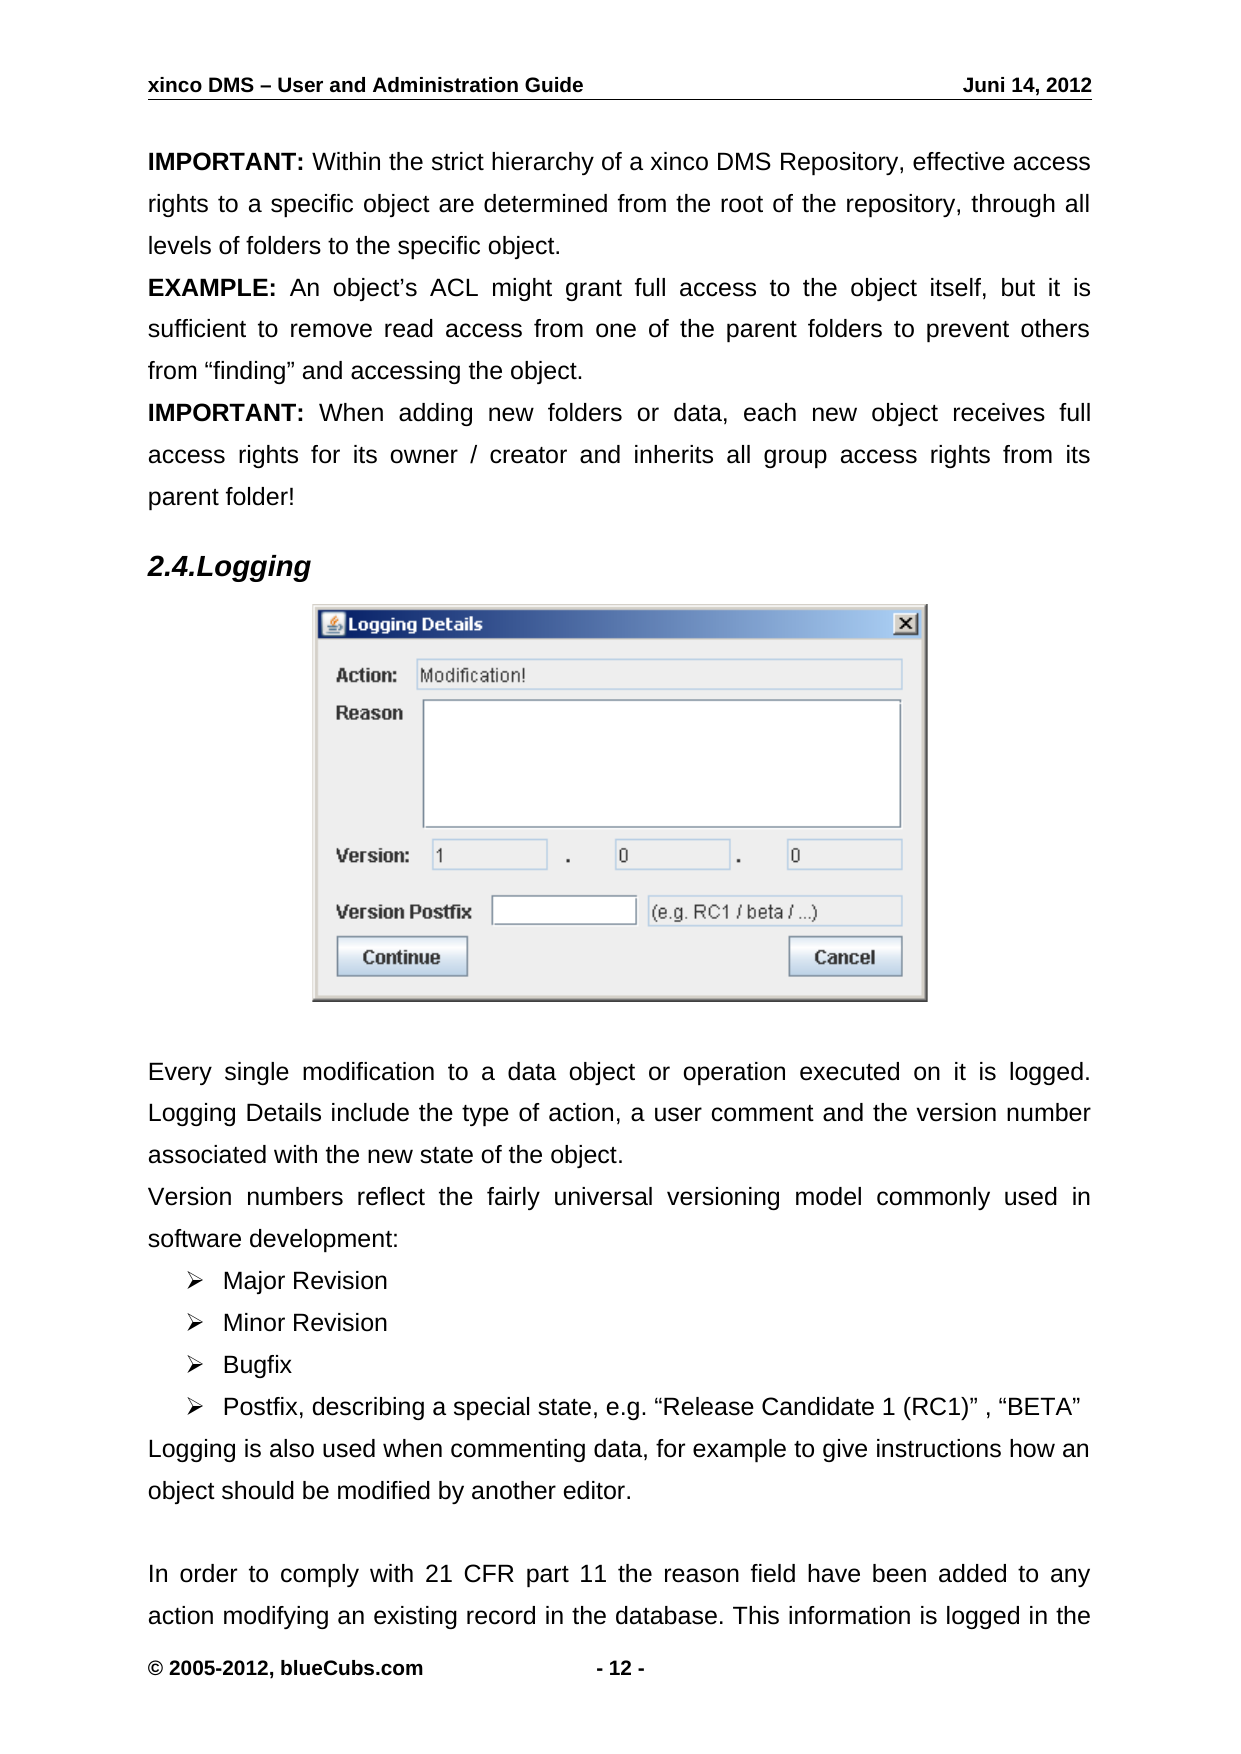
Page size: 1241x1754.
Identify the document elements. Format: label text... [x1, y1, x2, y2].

text IMPORTANT: When adding new folders or data, each new object receives full access rights for its owner / creator and inherits all group access rights from its parent folder! [148, 399, 1092, 511]
text IMPORTANT: Within the strict hierarchy of a xinco DMS Repository, effective access rights to a specific object are determined from the root of the repository, through all levels of folders to the specific object. [148, 148, 1092, 259]
picture [312, 604, 928, 1002]
list Major Revision [185, 1267, 1092, 1295]
text Logging is also used when commenting data, for example to give instructions how an object should be modified by another editor. [148, 1435, 1092, 1504]
list Postfix, describing a special state, e.g. “Release Candidate 1 (RC1)” , “BETA” [185, 1393, 1092, 1421]
text In order to comply with 21 CFR part 11 the reason field have been added to any action modifying an existing record in the database. This information is logged in the [148, 1560, 1092, 1630]
list Minor Revision [185, 1309, 1092, 1337]
list Bugfix [185, 1351, 1092, 1379]
text Version numbers reflect the fairly universal versioning model commonly used in software development: [148, 1183, 1092, 1253]
text EXAMPLE: An object’s ACL might grant full access to the object itself, but it is sufficient to remove read access from one of the parent folders to prevent others from “finding” and accessing the object. [148, 273, 1092, 385]
text Every single modification to a data object or operation executed on it is logged. Logging Details include the type of action, a user comment and the version number associated with the new state of the object. [148, 1057, 1092, 1169]
subtitle Logging [148, 549, 1092, 582]
